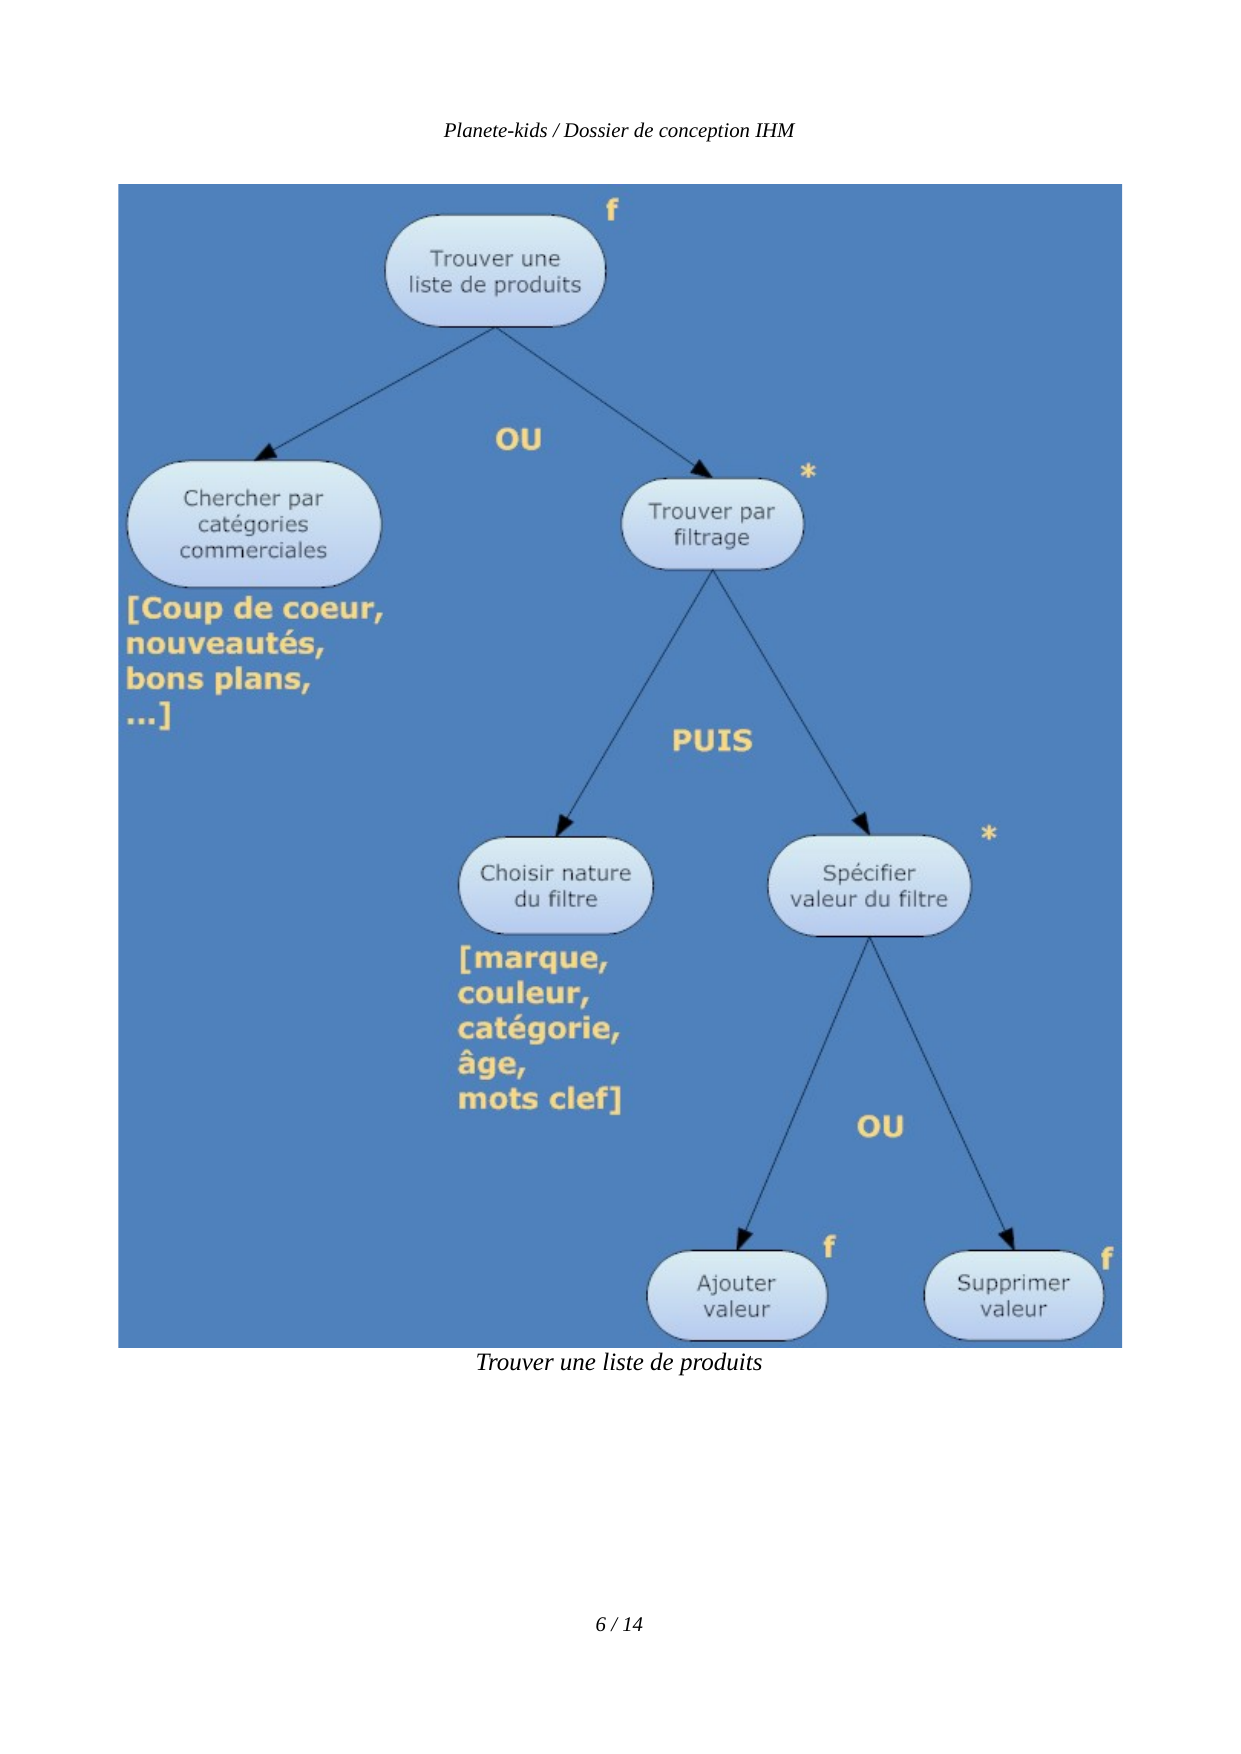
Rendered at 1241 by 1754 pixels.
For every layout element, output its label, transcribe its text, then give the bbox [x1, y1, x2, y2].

picture [118, 184, 1123, 1348]
text Trouver une liste de produits [118, 1348, 1122, 1376]
